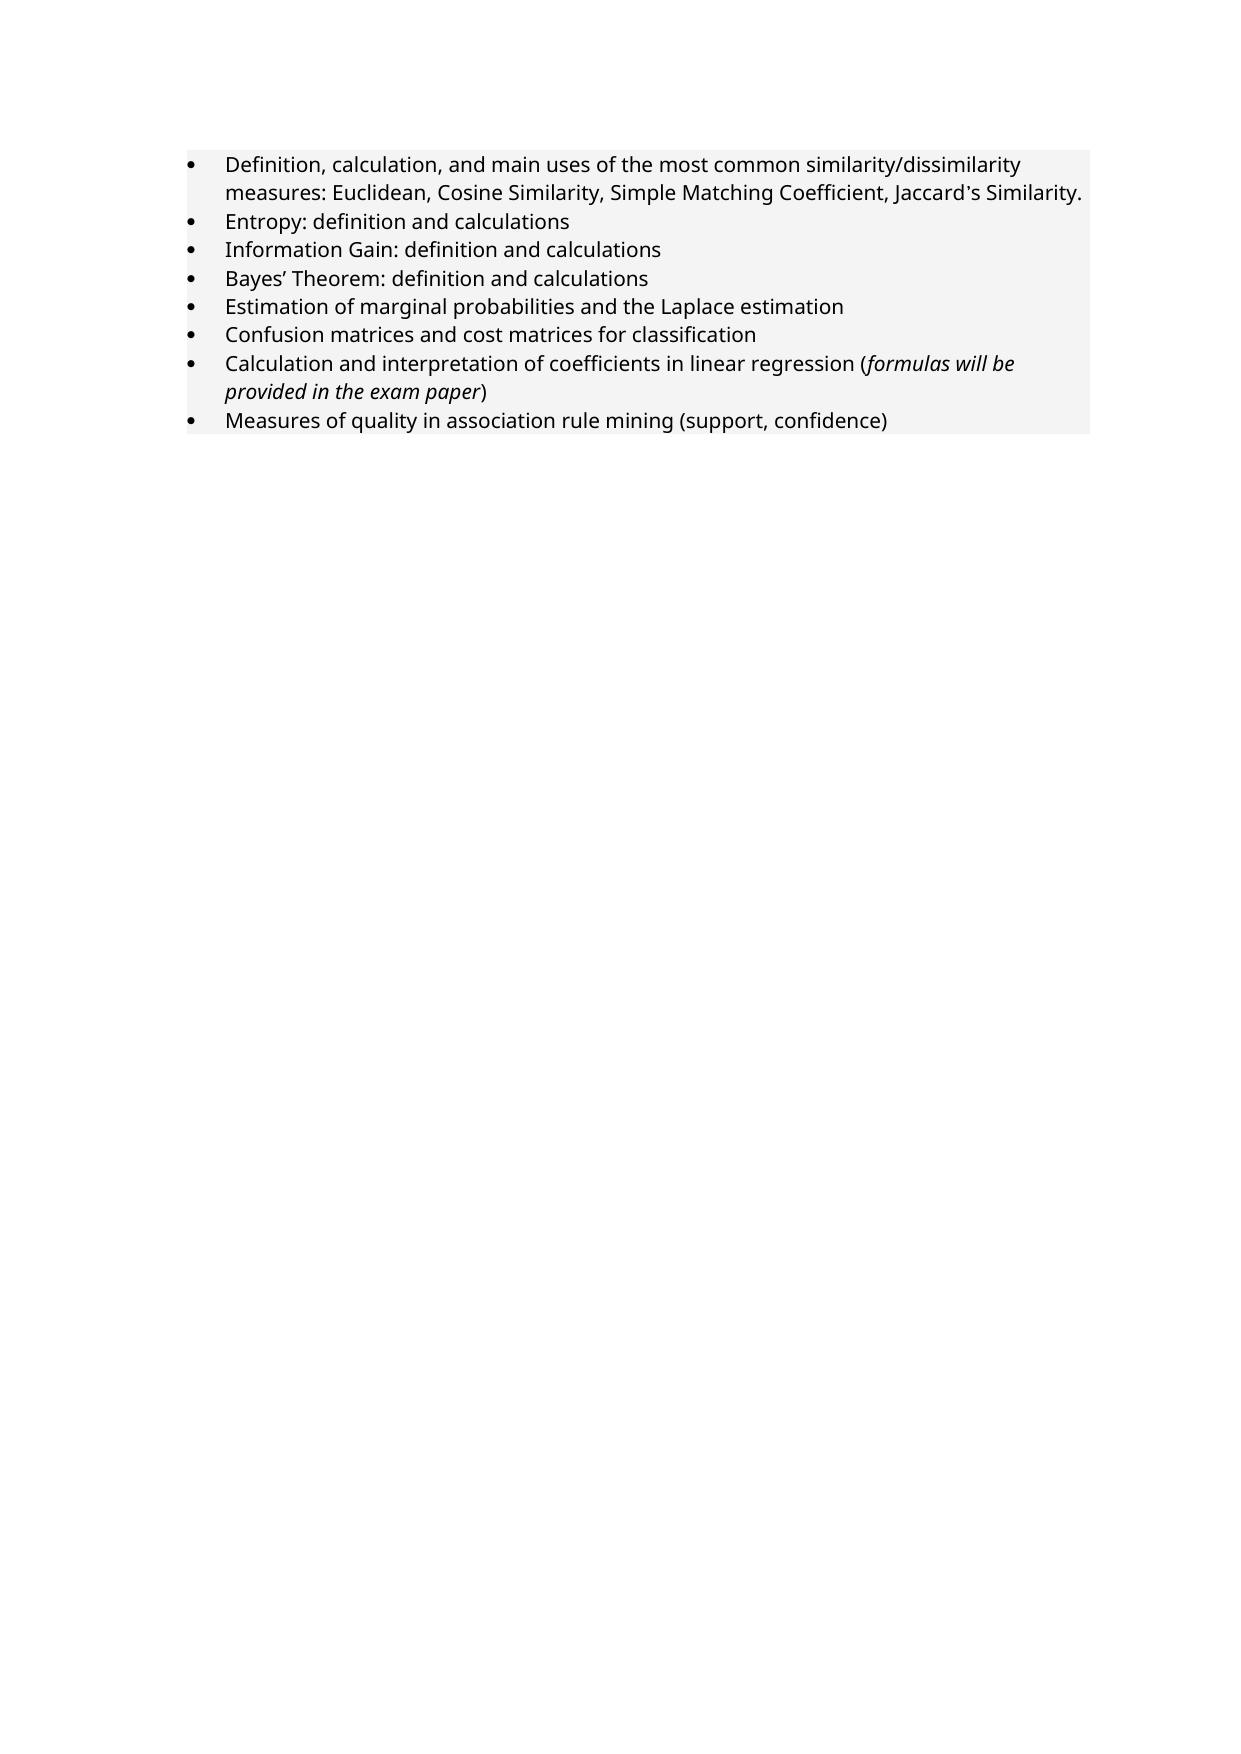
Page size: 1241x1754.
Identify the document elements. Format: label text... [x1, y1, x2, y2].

list Measures of quality in association rule mining (support, confidence) [187, 406, 1090, 434]
list Calculation and interpretation of coefficients in linear regression (formulas will be provided in the exam paper) [187, 349, 1090, 406]
list Entropy: definition and calculations [187, 207, 1090, 235]
list Bayes’ Theorem: definition and calculations [187, 264, 1090, 292]
list Definition, calculation, and main uses of the most common similarity/dissimilarity measures: Euclidean, Cosine Similarity, Simple Matching Coefficient, Jaccard’s Similarity. [187, 150, 1090, 207]
list Estimation of marginal probabilities and the Laplace estimation [187, 292, 1090, 321]
list Information Gain: definition and calculations [187, 235, 1090, 264]
list Confusion matrices and cost matrices for classification [187, 321, 1090, 349]
